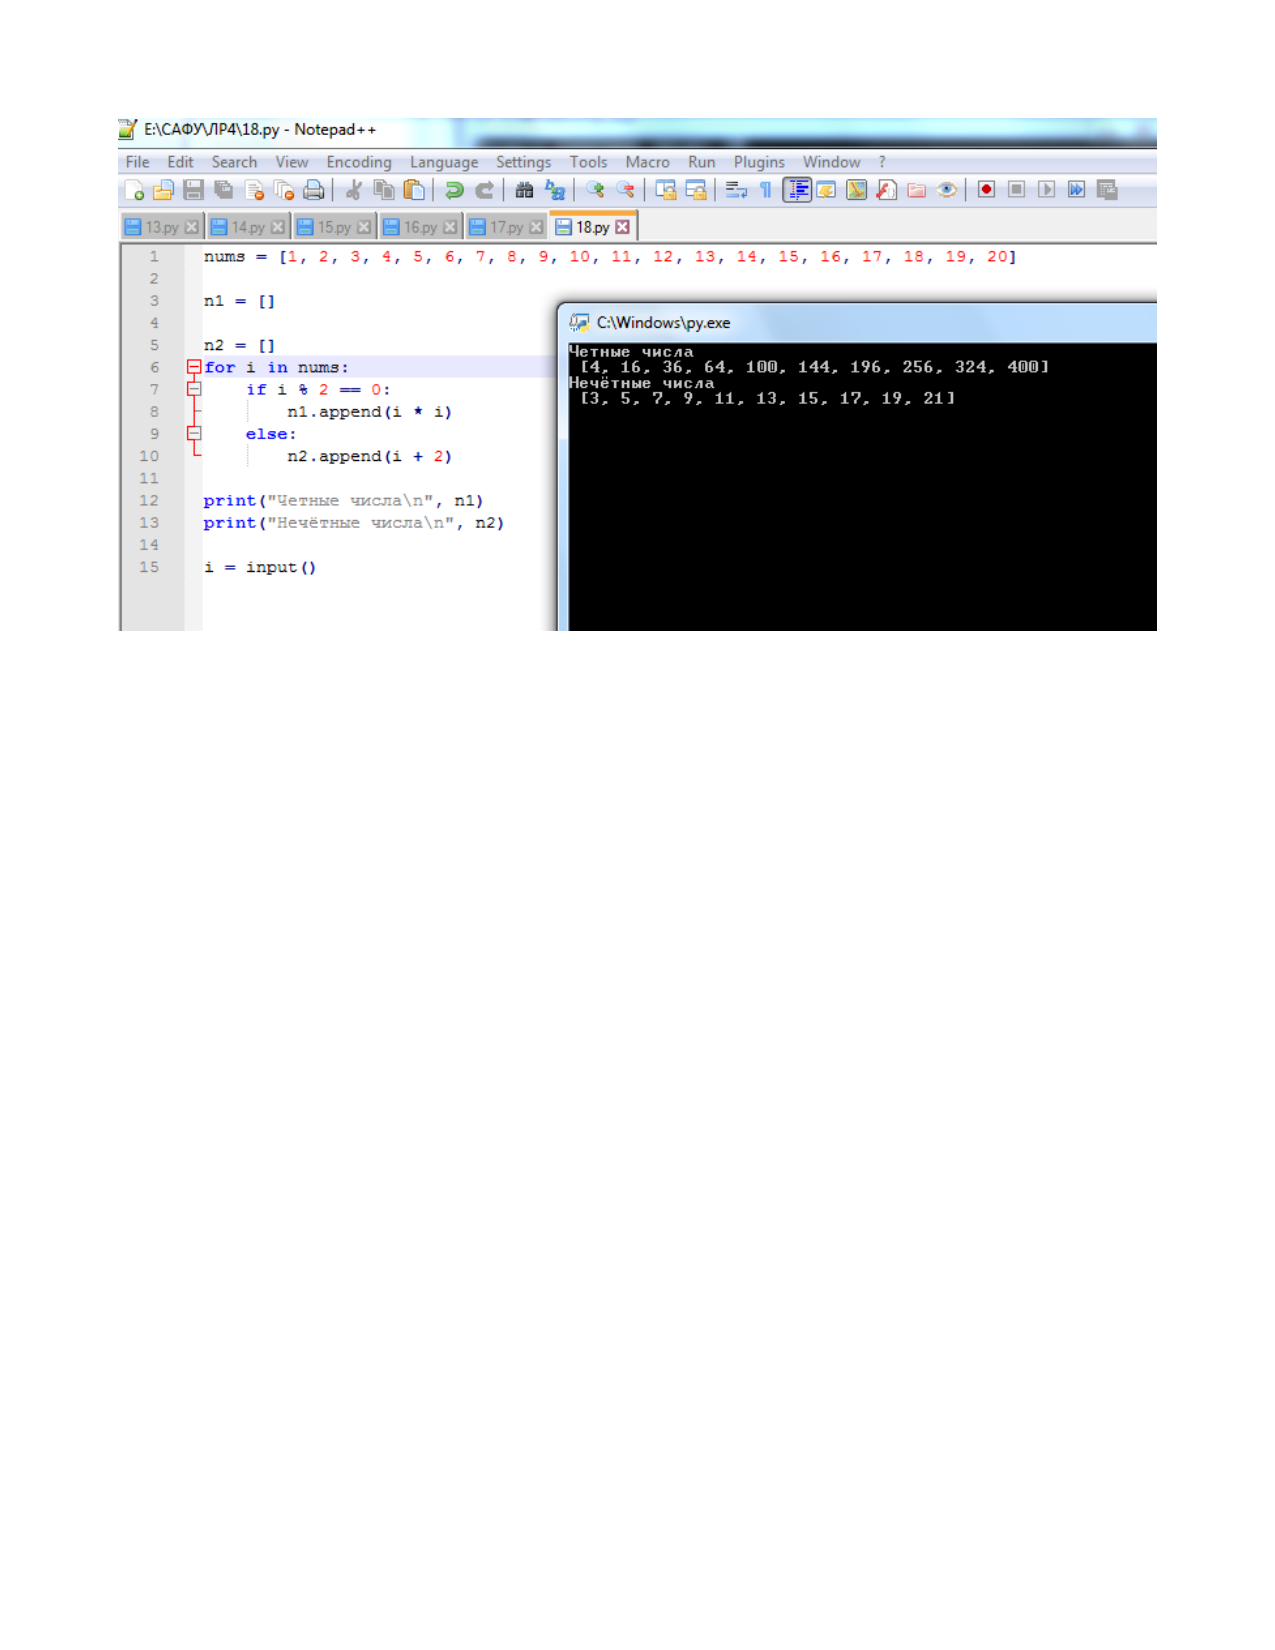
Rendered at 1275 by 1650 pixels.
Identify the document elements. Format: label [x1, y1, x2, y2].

picture [118, 118, 1157, 631]
